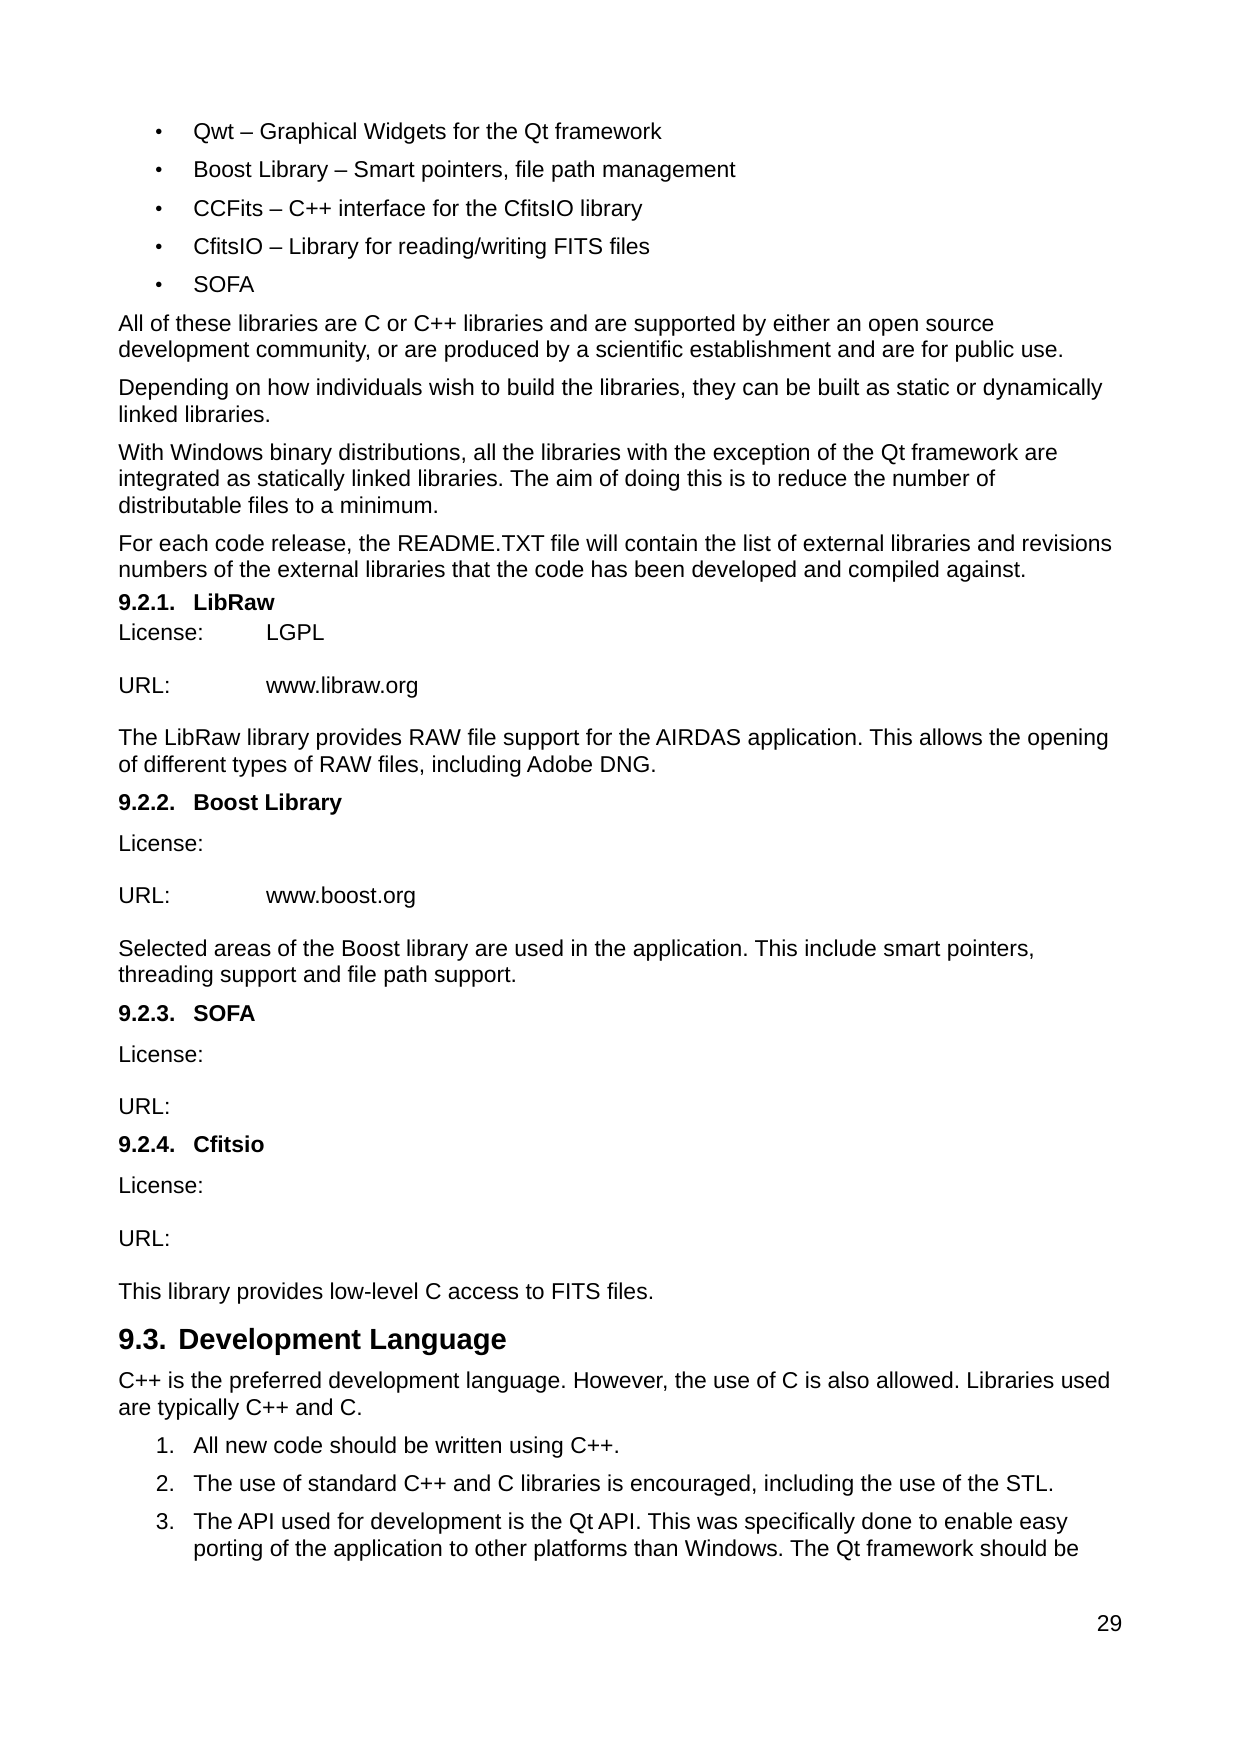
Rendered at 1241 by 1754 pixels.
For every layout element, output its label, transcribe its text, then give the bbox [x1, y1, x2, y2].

text The LibRaw library provides RAW file support for the AIRDAS application. This allows the opening of different types of RAW files, including Adobe DNG. [118, 710, 1122, 777]
text For each code release, the README.TXT file will contain the list of external libraries and revisions numbers of the external libraries that the code has been developed and compiled against. [118, 530, 1122, 583]
text License: [118, 1158, 1122, 1199]
text Depending on how individuals wish to build the libraries, they can be built as static or dynamically linked libraries. [118, 374, 1122, 427]
list All new code should be written using C++. [156, 1432, 1122, 1458]
subtitle SOFA [118, 999, 1122, 1026]
text Selected areas of the Boost library are used in the application. This include smart pointers, threading support and file path support. [118, 921, 1122, 988]
text URL: [118, 1079, 1122, 1119]
subtitle Development Language [118, 1322, 1122, 1355]
list CfitsIO – Library for reading/writing FITS files [154, 233, 1122, 259]
text URL: www.boost.org [118, 868, 1122, 909]
text URL: www.libraw.org [118, 657, 1122, 698]
list Boost Library – Smart pointers, file path management [154, 156, 1122, 183]
list Qwt – Graphical Widgets for the Qt framework [154, 118, 1122, 144]
subtitle Boost Library [118, 789, 1122, 815]
list The use of standard C++ and C libraries is encouraged, including the use of the STL. [156, 1470, 1122, 1496]
text With Windows binary distributions, all the libraries with the exception of the Qt framework are integrated as statically linked libraries. The aim of doing this is to reduce the number of distributable files to a minimum. [118, 439, 1122, 518]
list SOFA [154, 271, 1122, 298]
text License: LGPL [118, 615, 1122, 645]
text C++ is the preferred development language. However, the use of C is also allowed. Libraries used are typically C++ and C. [118, 1367, 1122, 1420]
subtitle LibRaw [118, 588, 1122, 615]
text License: [118, 1026, 1122, 1067]
subtitle Cfitsio [118, 1131, 1122, 1158]
text License: [118, 815, 1122, 856]
text All of these libraries are C or C++ libraries and are supported by either an open source development community, or are produced by a scientific establishment and are for public use. [118, 310, 1122, 362]
text URL: [118, 1210, 1122, 1251]
list The API used for development is the Qt API. This was specifically done to enable easy porting of the application to other platforms than Windows. The Qt framework should be [156, 1508, 1122, 1561]
text This library provides low-level C access to FITS files. [118, 1263, 1122, 1304]
list CCFits – C++ interface for the CfitsIO library [154, 195, 1122, 221]
